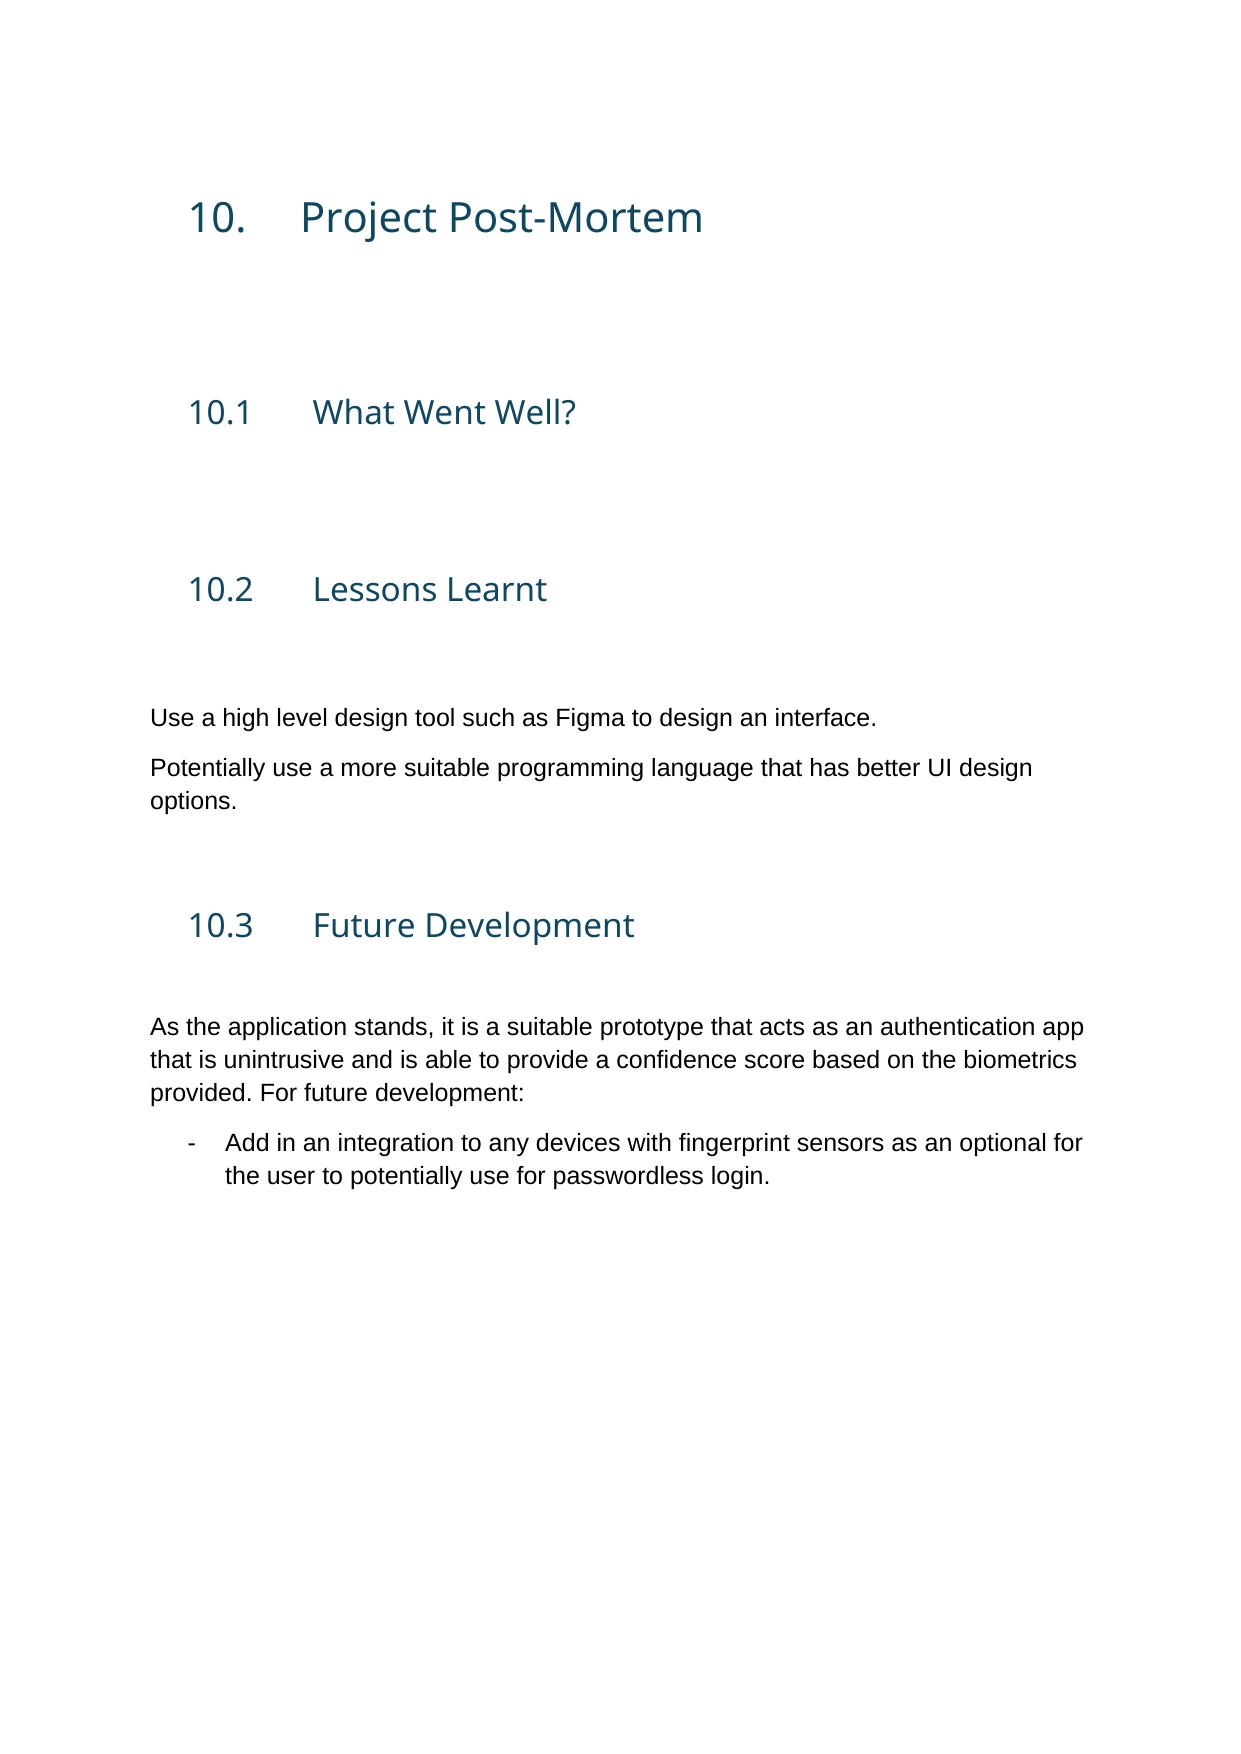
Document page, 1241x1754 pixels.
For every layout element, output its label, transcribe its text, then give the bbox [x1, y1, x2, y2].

text Use a high level design tool such as Figma to design an interface. [150, 703, 1090, 732]
subtitle Project Post-Mortem [187, 187, 1090, 244]
text Potentially use a more suitable programming language that has better UI design options. [150, 753, 1090, 814]
subtitle What Went Well? [187, 389, 1090, 434]
list Add in an integration to any devices with fingerprint sensors as an optional for the user to potentially use for passwordless login. [187, 1128, 1090, 1189]
text As the application stands, it is a suitable prototype that acts as an authentication app that is unintrusive and is able to provide a confidence score based on the biometrics provided. For future development: [150, 1012, 1090, 1107]
subtitle Lessons Learnt [187, 565, 1090, 611]
subtitle Future Development [187, 902, 1090, 947]
